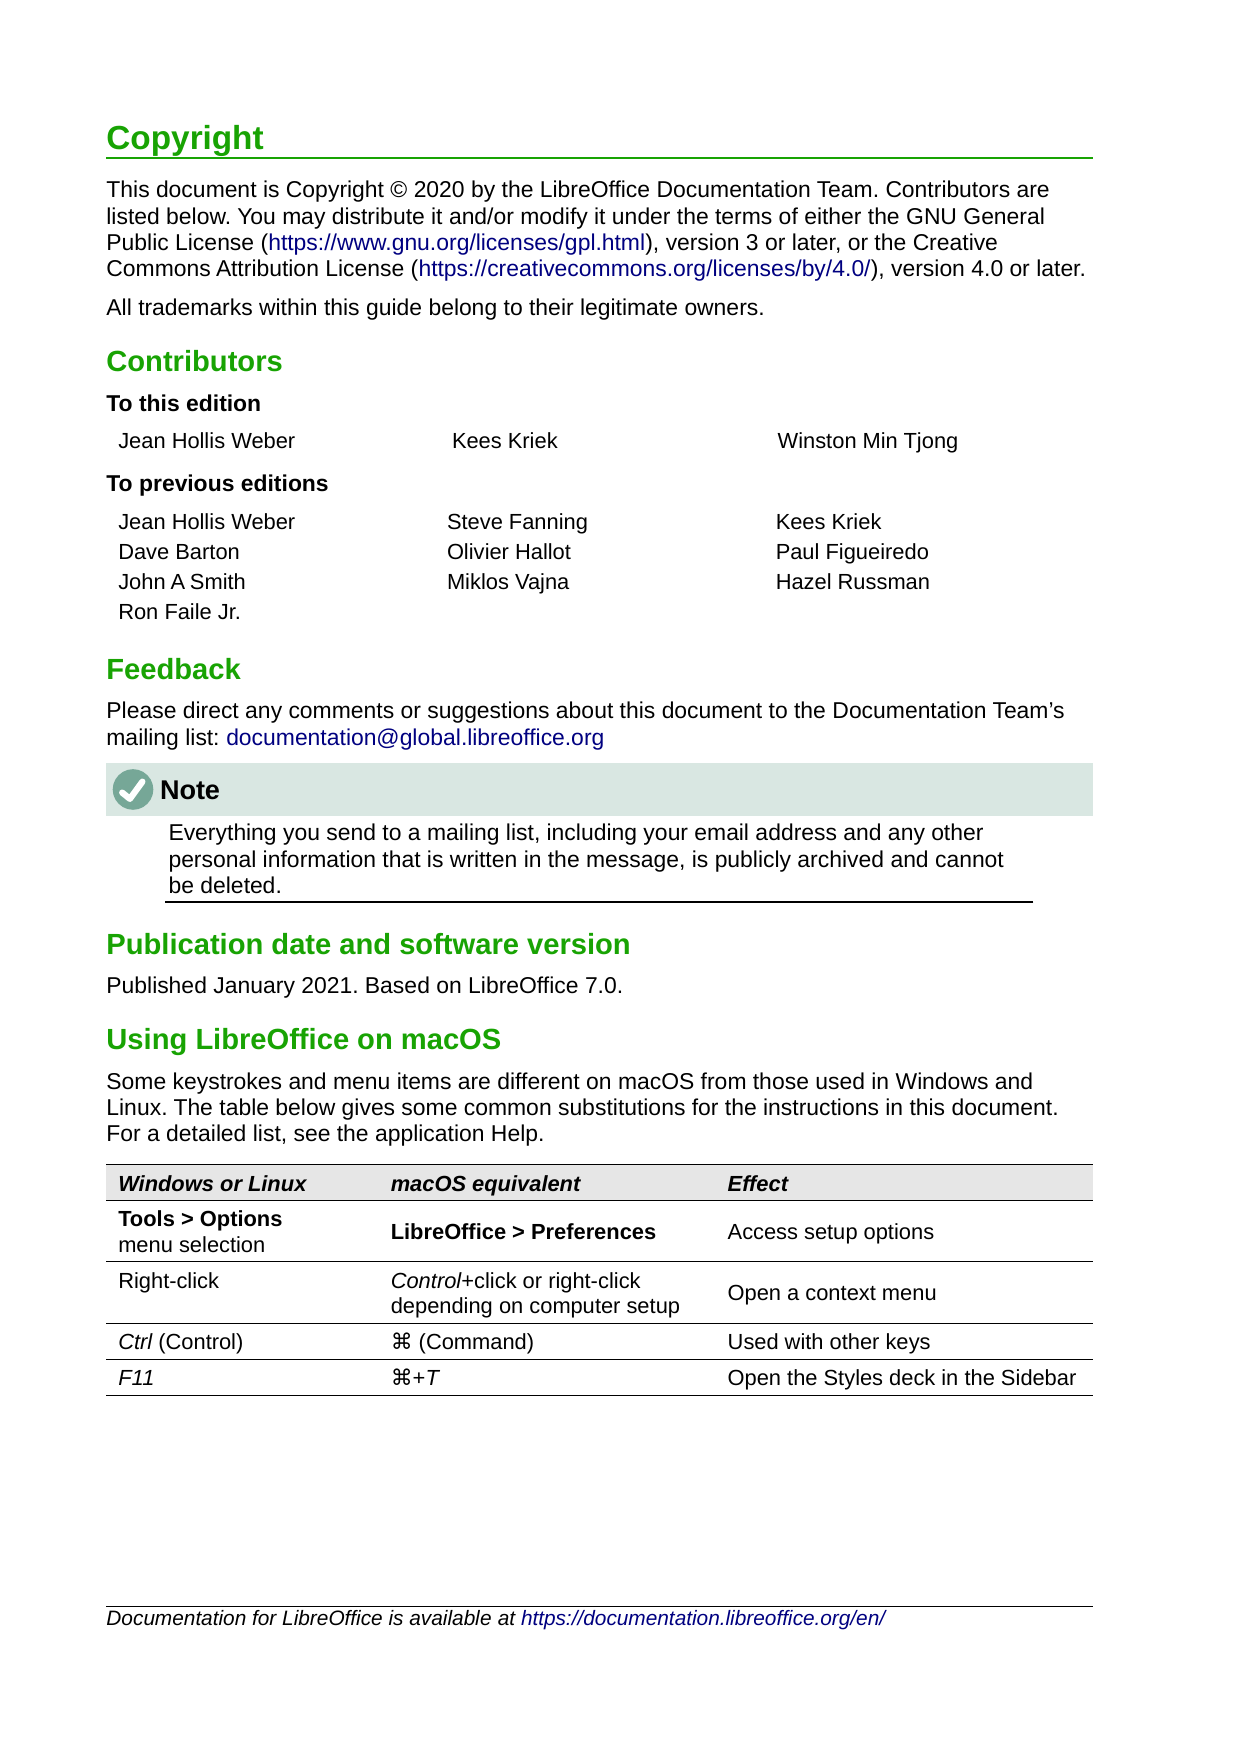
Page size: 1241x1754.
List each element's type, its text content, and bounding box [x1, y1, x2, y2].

text This document is Copyright © 2020 by the LibreOffice Documentation Team. Contributors are listed below. You may distribute it and/or modify it under the terms of either the GNU General Public License (https://www.gnu.org/licenses/gpl.html), version 3 or later, or the Creative Commons Attribution License (https://creativecommons.org/licenses/by/4.0/), version 4.0 or later. [106, 176, 1093, 282]
table_cell Control+click or right-click depending on computer setup [379, 1262, 716, 1323]
table_cell Miklos Vajna [435, 569, 764, 599]
subtitle Contributors [106, 344, 1093, 378]
table_cell [435, 599, 764, 628]
table_cell ⌘+T [379, 1360, 716, 1394]
table_header Steve Fanning [435, 509, 764, 539]
table_header macOS equivalent [379, 1165, 716, 1200]
table_cell Olivier Hallot [435, 539, 764, 569]
subtitle Publication date and software version [106, 927, 1093, 961]
table_header Jean Hollis Weber [106, 429, 440, 458]
table_cell Dave Barton [106, 539, 435, 569]
table_cell F11 [106, 1360, 379, 1394]
table_cell Open the Styles deck in the Sidebar [716, 1360, 1093, 1394]
table_cell Right-click [106, 1262, 379, 1323]
table_cell ⌘ (Command) [379, 1324, 716, 1358]
text Some keystrokes and menu items are different on macOS from those used in Windows and Linux. The table below gives some common substitutions for the instructions in this document. For a detailed list, see the application Help. [106, 1068, 1093, 1147]
subtitle Copyright [106, 118, 1093, 157]
table_cell Ron Faile Jr. [106, 599, 435, 628]
table_header Windows or Linux [106, 1165, 379, 1200]
table_header Kees Kriek [764, 509, 1093, 539]
table_cell [764, 599, 1093, 628]
subtitle Feedback [106, 652, 1093, 686]
table_cell Open a context menu [716, 1262, 1093, 1323]
table_header Kees Kriek [440, 429, 766, 458]
table_cell Access setup options [716, 1201, 1093, 1261]
text Please direct any comments or suggestions about this document to the Documentation Team’s mailing list: documentation@global.libreoffice.org [106, 697, 1093, 750]
table_header Effect [716, 1165, 1093, 1200]
text All trademarks within this guide belong to their legitimate owners. [106, 294, 1093, 321]
table_cell John A Smith [106, 569, 435, 599]
table_cell LibreOffice > Preferences [379, 1201, 716, 1261]
subtitle Note [106, 763, 1093, 816]
table_cell Hazel Russman [764, 569, 1093, 599]
table_cell Tools > Options menu selection [106, 1201, 379, 1261]
text Everything you send to a mailing list, including your email address and any other personal information that is written in the message, is publicly archived and cannot be deleted. [165, 816, 1033, 901]
table_cell Used with other keys [716, 1324, 1093, 1358]
table_header Winston Min Tjong [766, 429, 1093, 458]
subtitle Using LibreOffice on macOS [106, 1022, 1093, 1056]
text Published January 2021. Based on LibreOffice 7.0. [106, 972, 1093, 999]
text To this edition [106, 389, 1093, 416]
table_header Jean Hollis Weber [106, 509, 435, 539]
table_cell Ctrl (Control) [106, 1324, 379, 1358]
text To previous editions [106, 470, 1093, 496]
table_cell Paul Figueiredo [764, 539, 1093, 569]
